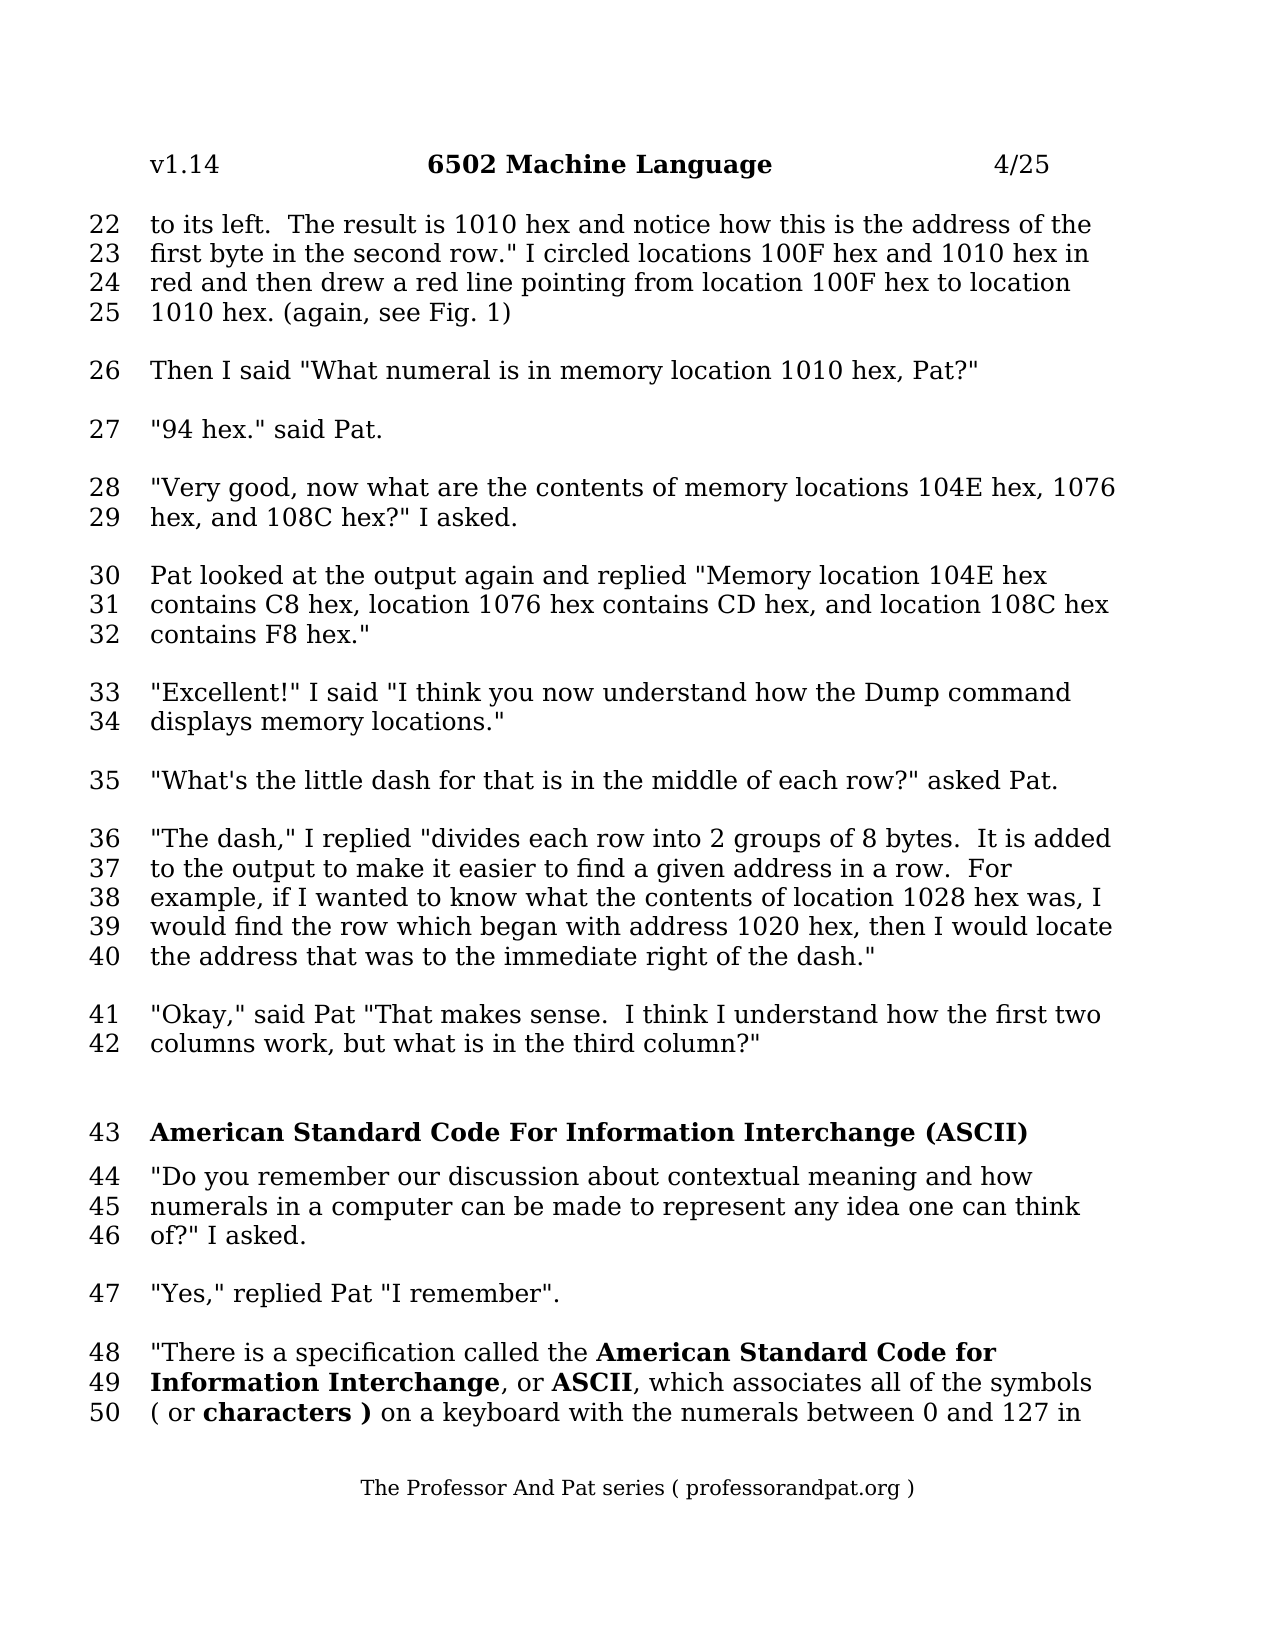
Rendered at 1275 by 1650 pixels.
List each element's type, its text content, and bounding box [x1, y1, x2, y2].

text "Very good, now what are the contents of memory locations 104E hex, 1076 hex, and 108C hex?" I asked. [150, 473, 1125, 532]
subtitle American Standard Code For Information Interchange (ASCII) [150, 1118, 1125, 1148]
text "There is a specification called the American Standard Code for Information Interchange, or ASCII, which associates all of the symbols ( or characters ) on a keyboard with the numerals between 0 and 127 in [150, 1338, 1125, 1427]
text "What's the little dash for that is in the middle of each row?" asked Pat. [150, 766, 1125, 795]
text "Okay," said Pat "That makes sense. I think I understand how the first two columns work, but what is in the third column?" [150, 1000, 1125, 1059]
text "94 hex." said Pat. [150, 415, 1125, 444]
text Pat looked at the output again and replied "Memory location 104E hex contains C8 hex, location 1076 hex contains CD hex, and location 108C hex contains F8 hex." [150, 561, 1125, 649]
text "Yes," replied Pat "I remember". [150, 1280, 1125, 1309]
text Then I said "What numeral is in memory location 1010 hex, Pat?" [150, 356, 1125, 386]
text "The dash," I replied "divides each row into 2 groups of 8 bytes. It is added to the output to make it easier to find a given address in a row. For example, if I wanted to know what the contents of location 1028 hex was, I would find the row which began with address 1020 hex, then I would locate the address that was to the immediate right of the dash." [150, 825, 1125, 971]
text to its left. The result is 1010 hex and notice how this is the address of the first byte in the second row." I circled locations 100F hex and 1010 hex in red and then drew a red line pointing from location 100F hex to location 1010 hex. (again, see Fig. 1) [150, 210, 1125, 327]
text "Do you remember our discussion about contextual meaning and how numerals in a computer can be made to represent any idea one can think of?" I asked. [150, 1163, 1125, 1250]
text "Excellent!" I said "I think you now understand how the Dump command displays memory locations." [150, 678, 1125, 737]
